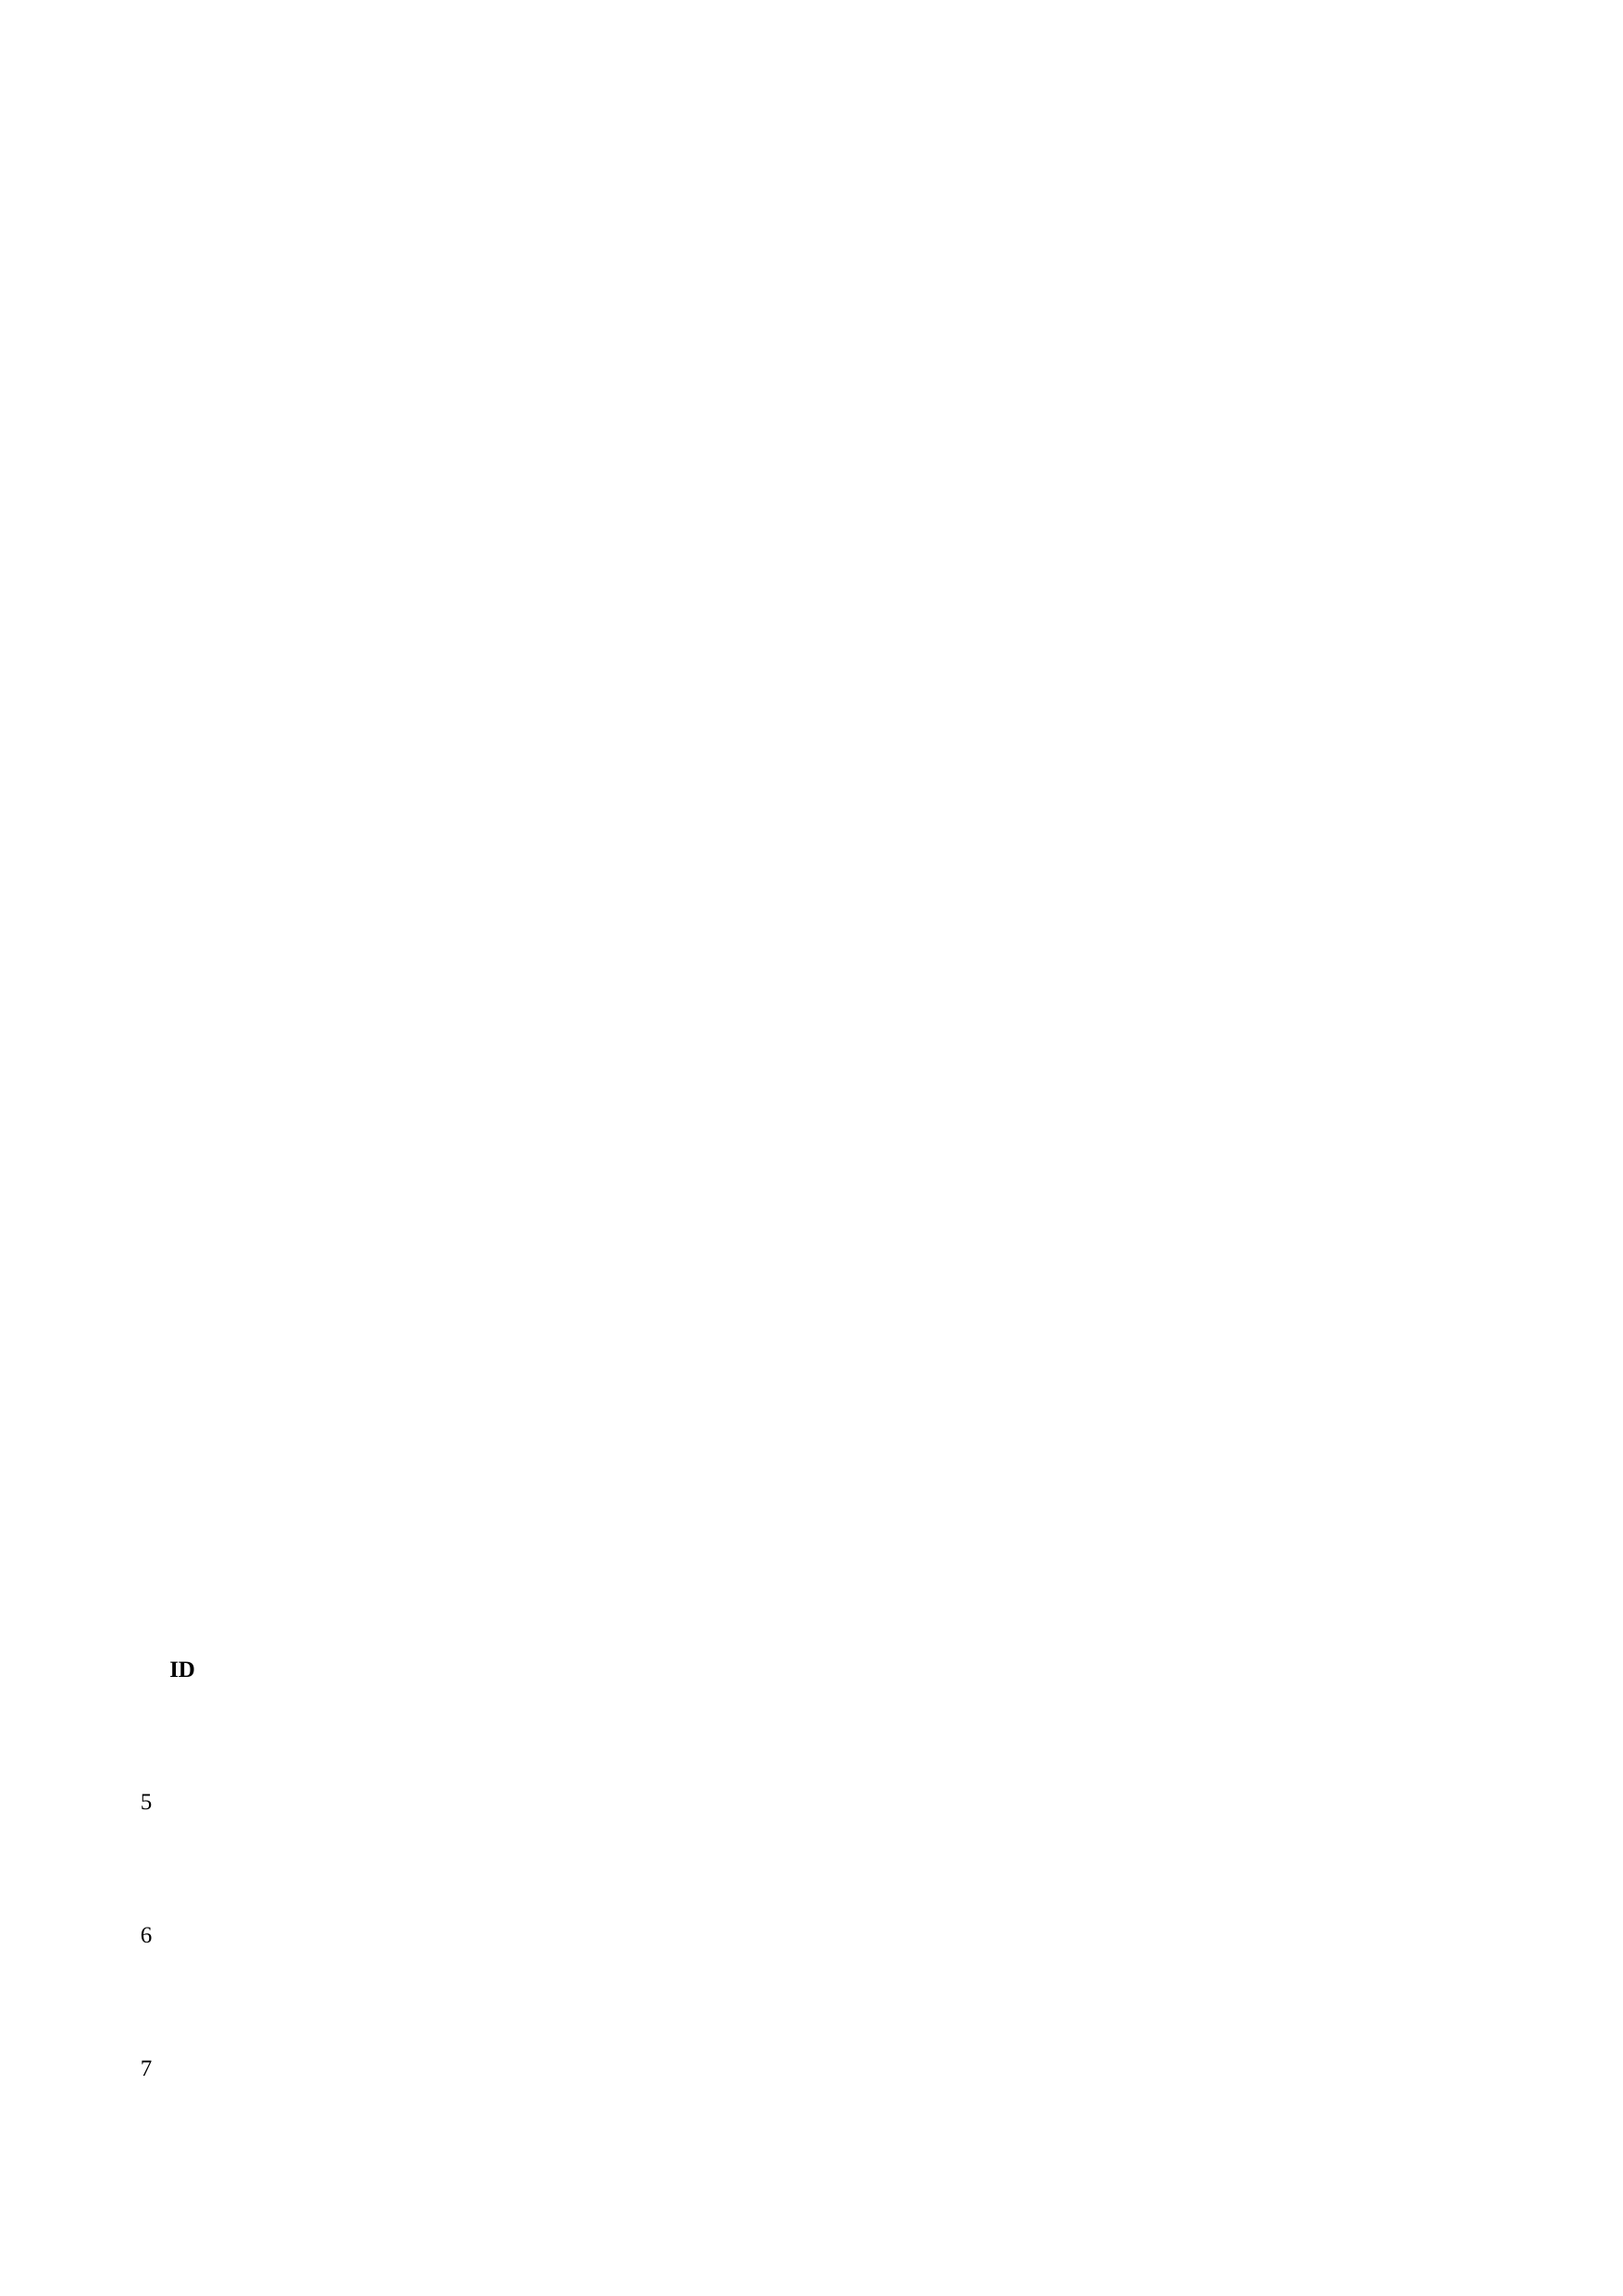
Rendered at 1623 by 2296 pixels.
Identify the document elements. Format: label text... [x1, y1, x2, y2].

table_cell [139, 272, 226, 404]
table_cell ID [139, 1602, 226, 1735]
table_cell 5 [139, 1735, 226, 1868]
table_cell [139, 1203, 226, 1336]
table_cell 6 [139, 1868, 226, 2001]
table_cell [139, 671, 226, 804]
table_header [139, 139, 226, 272]
table_cell [139, 1336, 226, 1469]
table_cell 7 [139, 2002, 226, 2134]
table_cell [139, 1470, 226, 1602]
table_cell [139, 804, 226, 937]
table_cell [139, 1070, 226, 1203]
table_cell [139, 405, 226, 538]
table_cell [139, 937, 226, 1070]
table_cell [139, 538, 226, 671]
